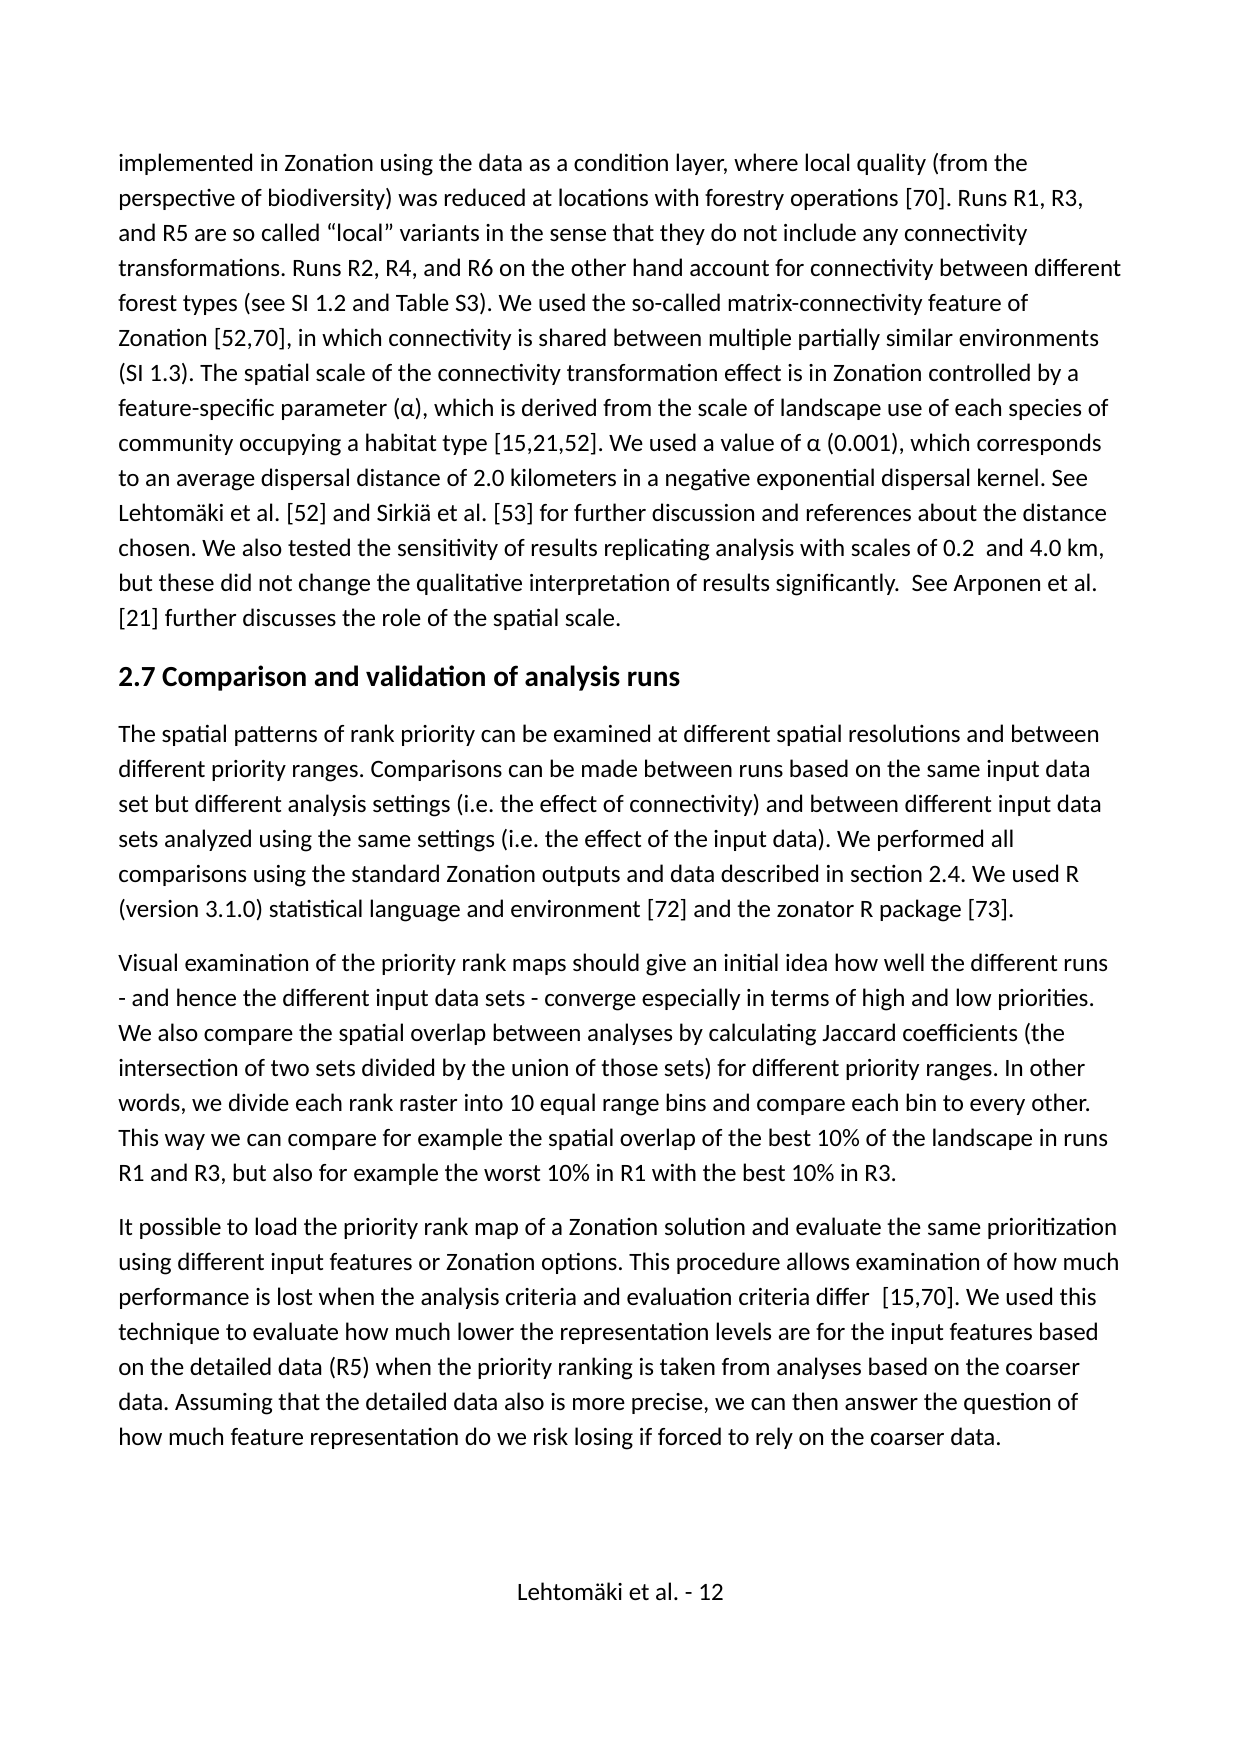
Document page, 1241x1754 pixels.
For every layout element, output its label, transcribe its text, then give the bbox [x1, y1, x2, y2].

text implemented in Zonation using the data as a condition layer, where local quality (from the perspective of biodiversity) was reduced at locations with forestry operations [70]. Runs R1, R3, and R5 are so called “local” variants in the sense that they do not include any connectivity transformations. Runs R2, R4, and R6 on the other hand account for connectivity between different forest types (see SI 1.2 and Table S3). We used the so-called matrix-connectivity feature of Zonation [52,70], in which connectivity is shared between multiple partially similar environments (SI 1.3). The spatial scale of the connectivity transformation effect is in Zonation controlled by a feature-specific parameter (α), which is derived from the scale of landscape use of each species of community occupying a habitat type [15,21,52]. We used a value of α (0.001), which corresponds to an average dispersal distance of 2.0 kilometers in a negative exponential dispersal kernel. See Lehtomäki et al. [52] and Sirkiä et al. [53] for further discussion and references about the distance chosen. We also tested the sensitivity of results replicating analysis with scales of 0.2 and 4.0 km, but these did not change the qualitative interpretation of results significantly. See Arponen et al. [21] further discusses the role of the spatial scale. [118, 148, 1122, 633]
text It possible to load the priority rank map of a Zonation solution and evaluate the same prioritization using different input features or Zonation options. This procedure allows examination of how much performance is lost when the analysis criteria and evaluation criteria differ [15,70]. We used this technique to evaluate how much lower the representation levels are for the input features based on the detailed data (R5) when the priority ranking is taken from analyses based on the coarser data. Assuming that the detailed data also is more precise, we can then answer the question of how much feature representation do we risk losing if forced to rely on the coarser data. [118, 1211, 1122, 1451]
text Visual examination of the priority rank maps should give an initial idea how well the different runs - and hence the different input data sets - converge especially in terms of high and low priorities. We also compare the spatial overlap between analyses by calculating Jaccard coefficients (the intersection of two sets divided by the union of those sets) for different priority ranges. In other words, we divide each rank raster into 10 equal range bins and compare each bin to every other. This way we can compare for example the spatial overlap of the best 10% of the landscape in runs R1 and R3, but also for example the worst 10% in R1 with the best 10% in R3. [118, 947, 1122, 1187]
text The spatial patterns of rank priority can be examined at different spatial resolutions and between different priority ranges. Comparisons can be made between runs based on the same input data set but different analysis settings (i.e. the effect of connectivity) and between different input data sets analyzed using the same settings (i.e. the effect of the input data). We performed all comparisons using the standard Zonation outputs and data described in section 2.4. We used R (version 3.1.0) statistical language and environment [72] and the zonator R package [73]. [118, 718, 1122, 924]
subtitle 2.7 Comparison and validation of analysis runs [118, 658, 1122, 694]
